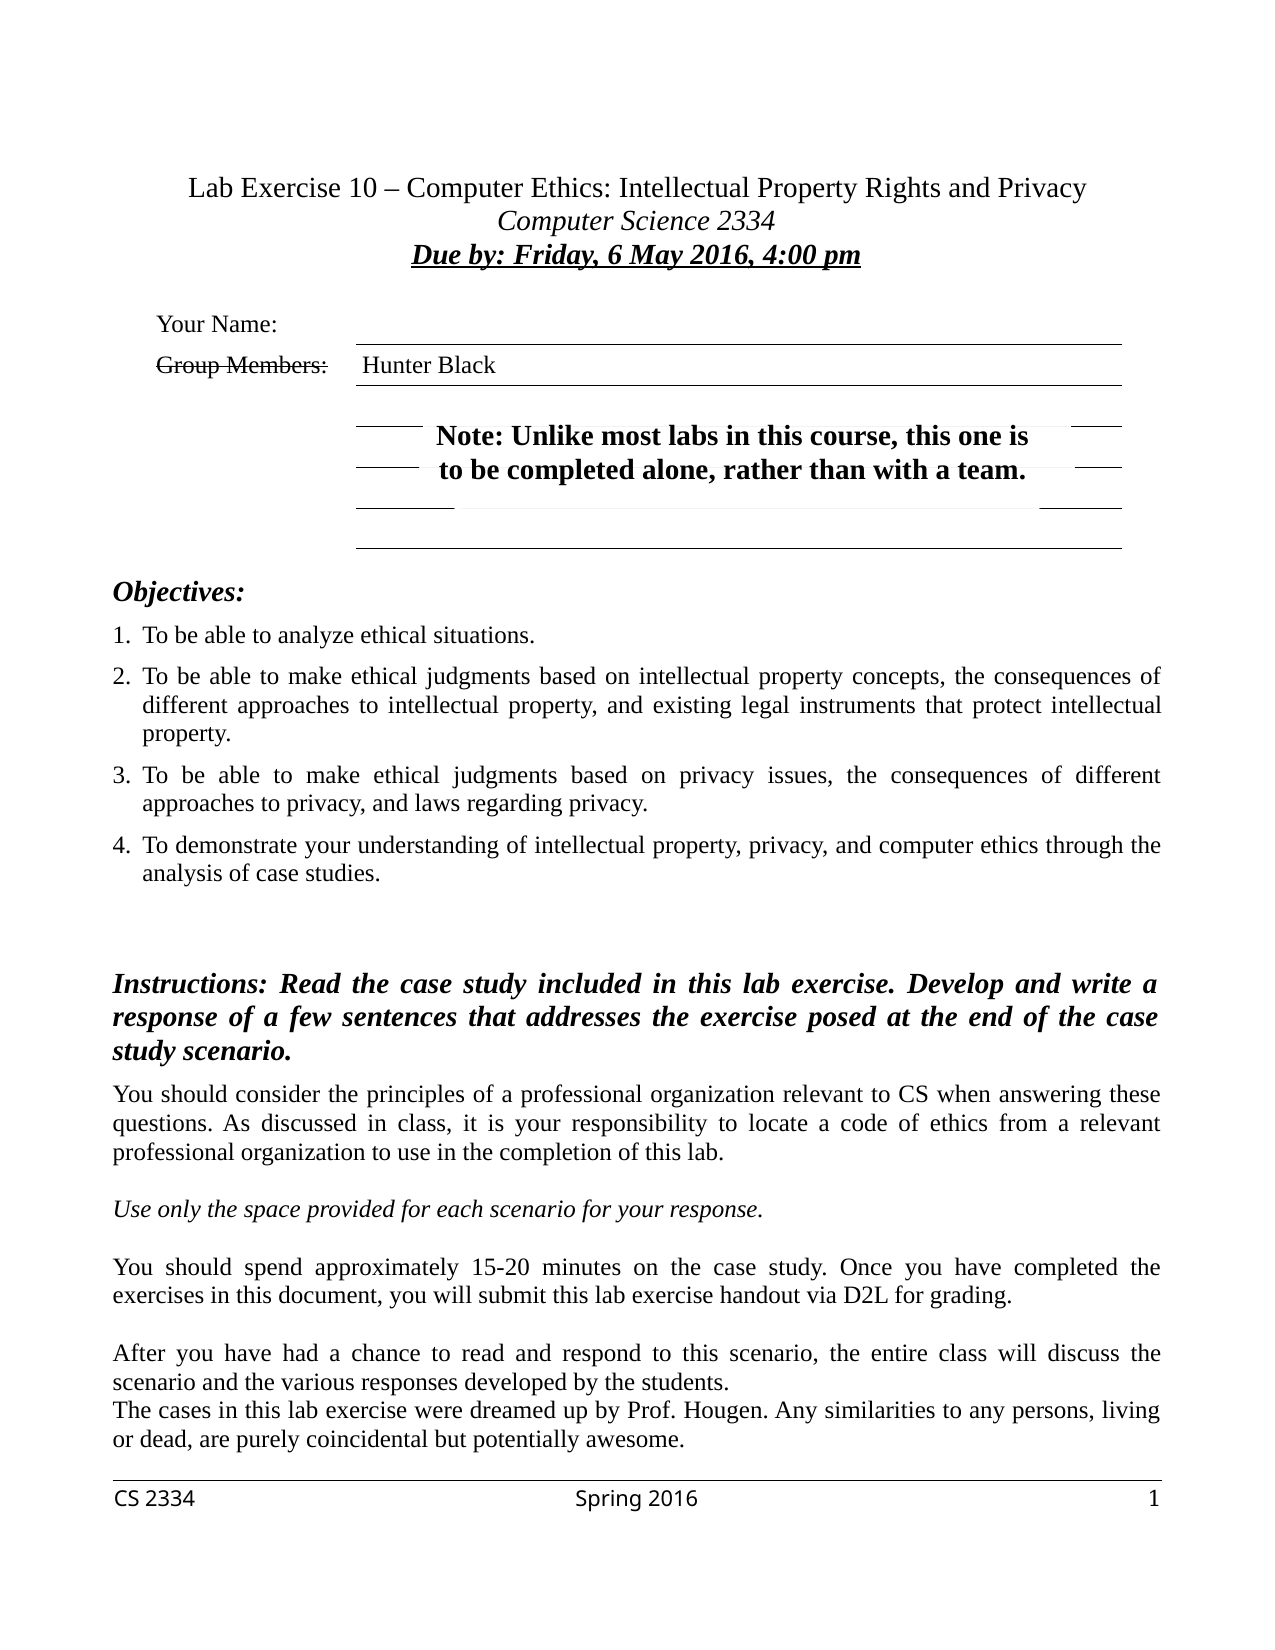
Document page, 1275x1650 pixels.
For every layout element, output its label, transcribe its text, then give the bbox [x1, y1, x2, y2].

list To be able to make ethical judgments based on intellectual property concepts, the consequences of different approaches to intellectual property, and existing legal instruments that protect intellectual property. [112, 661, 1162, 747]
table_cell [356, 468, 449, 507]
table_cell [356, 509, 1122, 548]
table_cell Group Members: [150, 344, 356, 385]
text After you have had a chance to read and respond to this scenario, the entire class will discuss the scenario and the various responses developed by the students. [112, 1338, 1162, 1395]
table_cell [356, 386, 1122, 426]
subtitle Objectives: [112, 574, 1162, 607]
text Use only the space provided for each scenario for your response. [112, 1194, 1162, 1223]
table_cell [1045, 468, 1122, 507]
text The cases in this lab exercise were dreamed up by Prof. Hougen. Any similarities to any persons, living or dead, are purely coincidental but potentially awesome. [112, 1395, 1162, 1453]
list To be able to make ethical judgments based on privacy issues, the consequences of different approaches to privacy, and laws regarding privacy. [112, 760, 1162, 817]
title Lab Exercise 10 – Computer Ethics: Intellectual Property Rights and Privacy [112, 170, 1162, 203]
table_cell Hunter Black [356, 345, 1122, 385]
title Due by: Friday, 6 May 2016, 4:00 pm [112, 237, 1162, 270]
table_cell [150, 508, 356, 548]
table_header [356, 304, 1122, 344]
table_header Your Name: [150, 304, 356, 344]
table_cell [150, 385, 356, 426]
subtitle Computer Science 2334 [112, 203, 1162, 237]
subtitle Instructions: Read the case study included in this lab exercise. Develop and write a response of a few sentences that addresses the exercise posed at the end of the case study scenario. [112, 966, 1162, 1067]
text You should spend approximately 15-20 minutes on the case study. Once you have completed the exercises in this document, you will submit this lab exercise handout via D2L for grading. [112, 1252, 1162, 1309]
table_cell [356, 427, 422, 467]
list To be able to analyze ethical situations. [112, 620, 1162, 648]
text You should consider the principles of a professional organization relevant to CS when answering these questions. As discussed in class, it is your responsibility to locate a code of ethics from a relevant professional organization to use in the completion of this lab. [112, 1079, 1162, 1165]
table_cell [150, 467, 356, 507]
table_cell [150, 426, 356, 467]
list To demonstrate your understanding of intellectual property, privacy, and computer ethics through the analysis of case studies. [112, 830, 1162, 887]
table_cell [1072, 427, 1122, 467]
